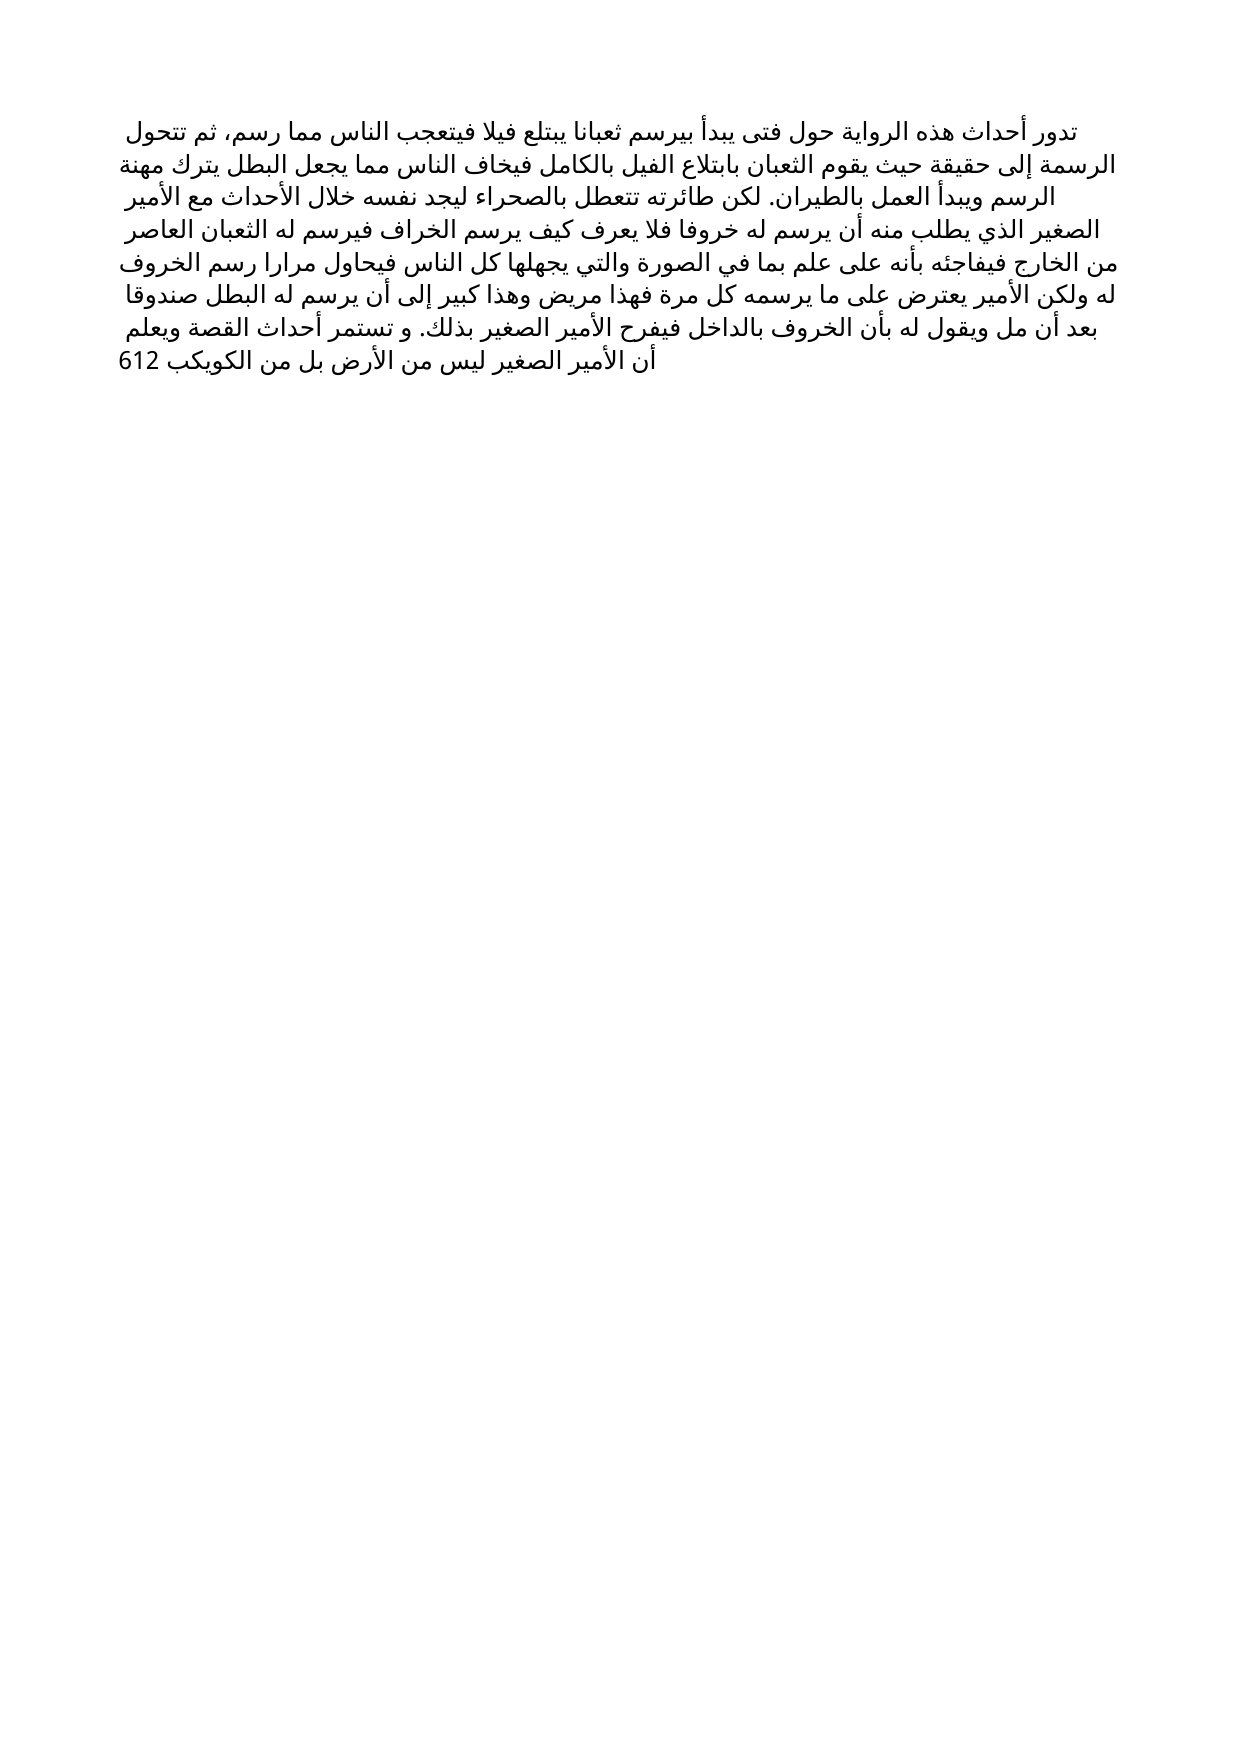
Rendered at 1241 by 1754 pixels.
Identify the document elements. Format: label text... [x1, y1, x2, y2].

text تدور أحداث هذه الرواية حول فتى يبدأ بيرسم ثعبانا يبتلع فيلا فيتعجب الناس مما رسم، ثم تتحول الرسمة إلى حقيقة حيث يقوم الثعبان بابتلاع الفيل بالكامل فيخاف الناس مما يجعل البطل يترك مهنة الرسم ويبدأ العمل بالطيران. لكن طائرته تتعطل بالصحراء ليجد نفسه خلال الأحداث مع الأمير الصغير الذي يطلب منه أن يرسم له خروفا فلا يعرف كيف يرسم الخراف فيرسم له الثعبان العاصر من الخارج فيفاجئه بأنه على علم بما في الصورة والتي يجهلها كل الناس فيحاول مرارا رسم الخروف له ولكن الأمير يعترض على ما يرسمه كل مرة فهذا مريض وهذا كبير إلى أن يرسم له البطل صندوقا بعد أن مل ويقول له بأن الخروف بالداخل فيفرح الأمير الصغير بذلك. و تستمر أحداث القصة ويعلم أن الأمير الصغير ليس من الأرض بل من الكويكب 612 [118, 118, 1122, 380]
